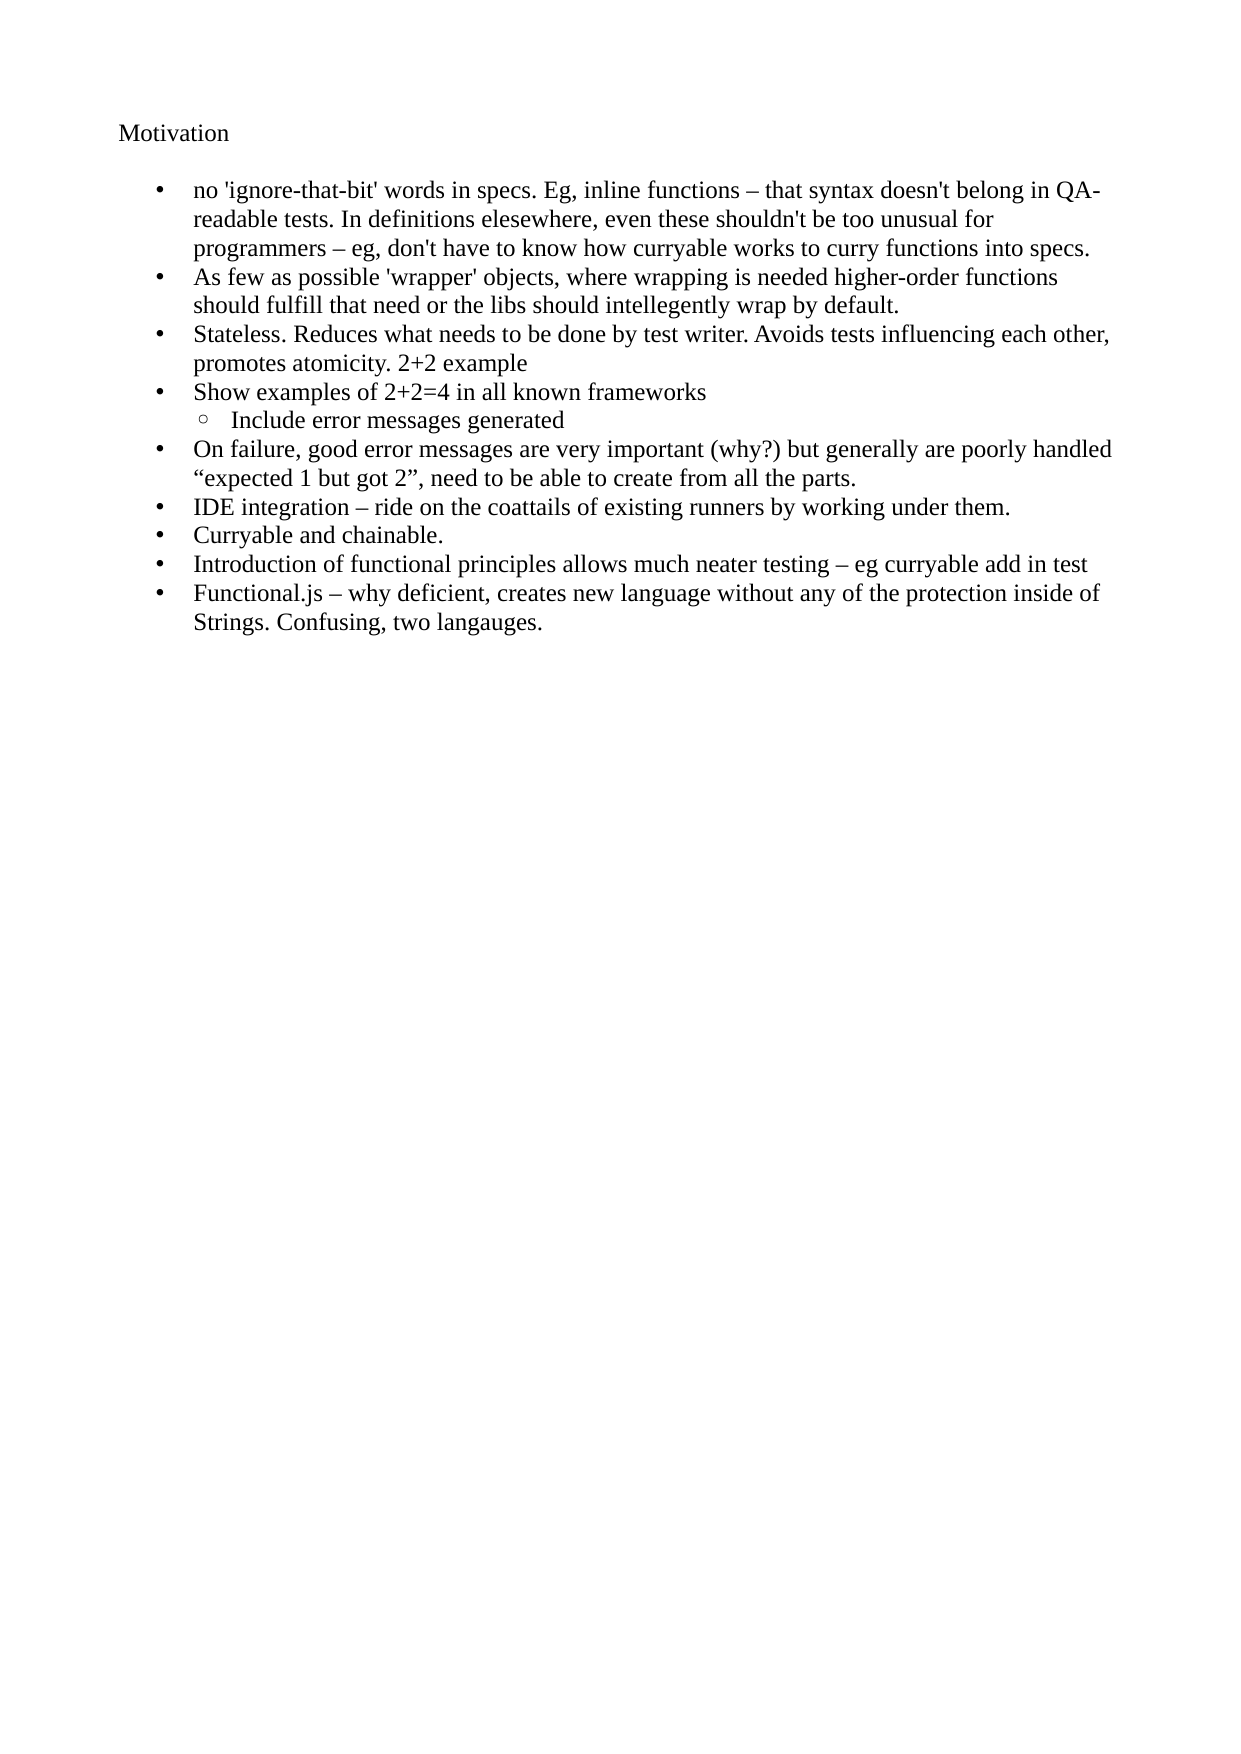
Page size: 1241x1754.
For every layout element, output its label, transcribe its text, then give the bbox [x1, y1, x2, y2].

list Show examples of 2+2=4 in all known frameworks [156, 377, 1122, 406]
list Stateless. Reduces what needs to be done by test writer. Avoids tests influencing each other, promotes atomicity. 2+2 example [156, 319, 1122, 377]
list IDE integration – ride on the coattails of existing runners by working under them. [156, 492, 1122, 521]
list Curryable and chainable. [156, 521, 1122, 549]
list On failure, good error messages are very important (why?) but generally are poorly handled “expected 1 but got 2”, need to be able to create from all the parts. [156, 434, 1122, 492]
list no 'ignore-that-bit' words in specs. Eg, inline functions – that syntax doesn't belong in QA-readable tests. In definitions elesewhere, even these shouldn't be too unusual for programmers – eg, don't have to know how curryable works to curry functions into specs. [156, 176, 1122, 262]
list Functional.js – why deficient, creates new language without any of the protection inside of Strings. Confusing, two langauges. [156, 578, 1122, 636]
list As few as possible 'wrapper' objects, where wrapping is needed higher-order functions should fulfill that need or the libs should intellegently wrap by default. [156, 262, 1122, 319]
list Introduction of functional principles allows much neater testing – eg curryable add in test [156, 549, 1122, 578]
list Include error messages generated [193, 406, 1122, 434]
text Motivation [118, 118, 1122, 147]
